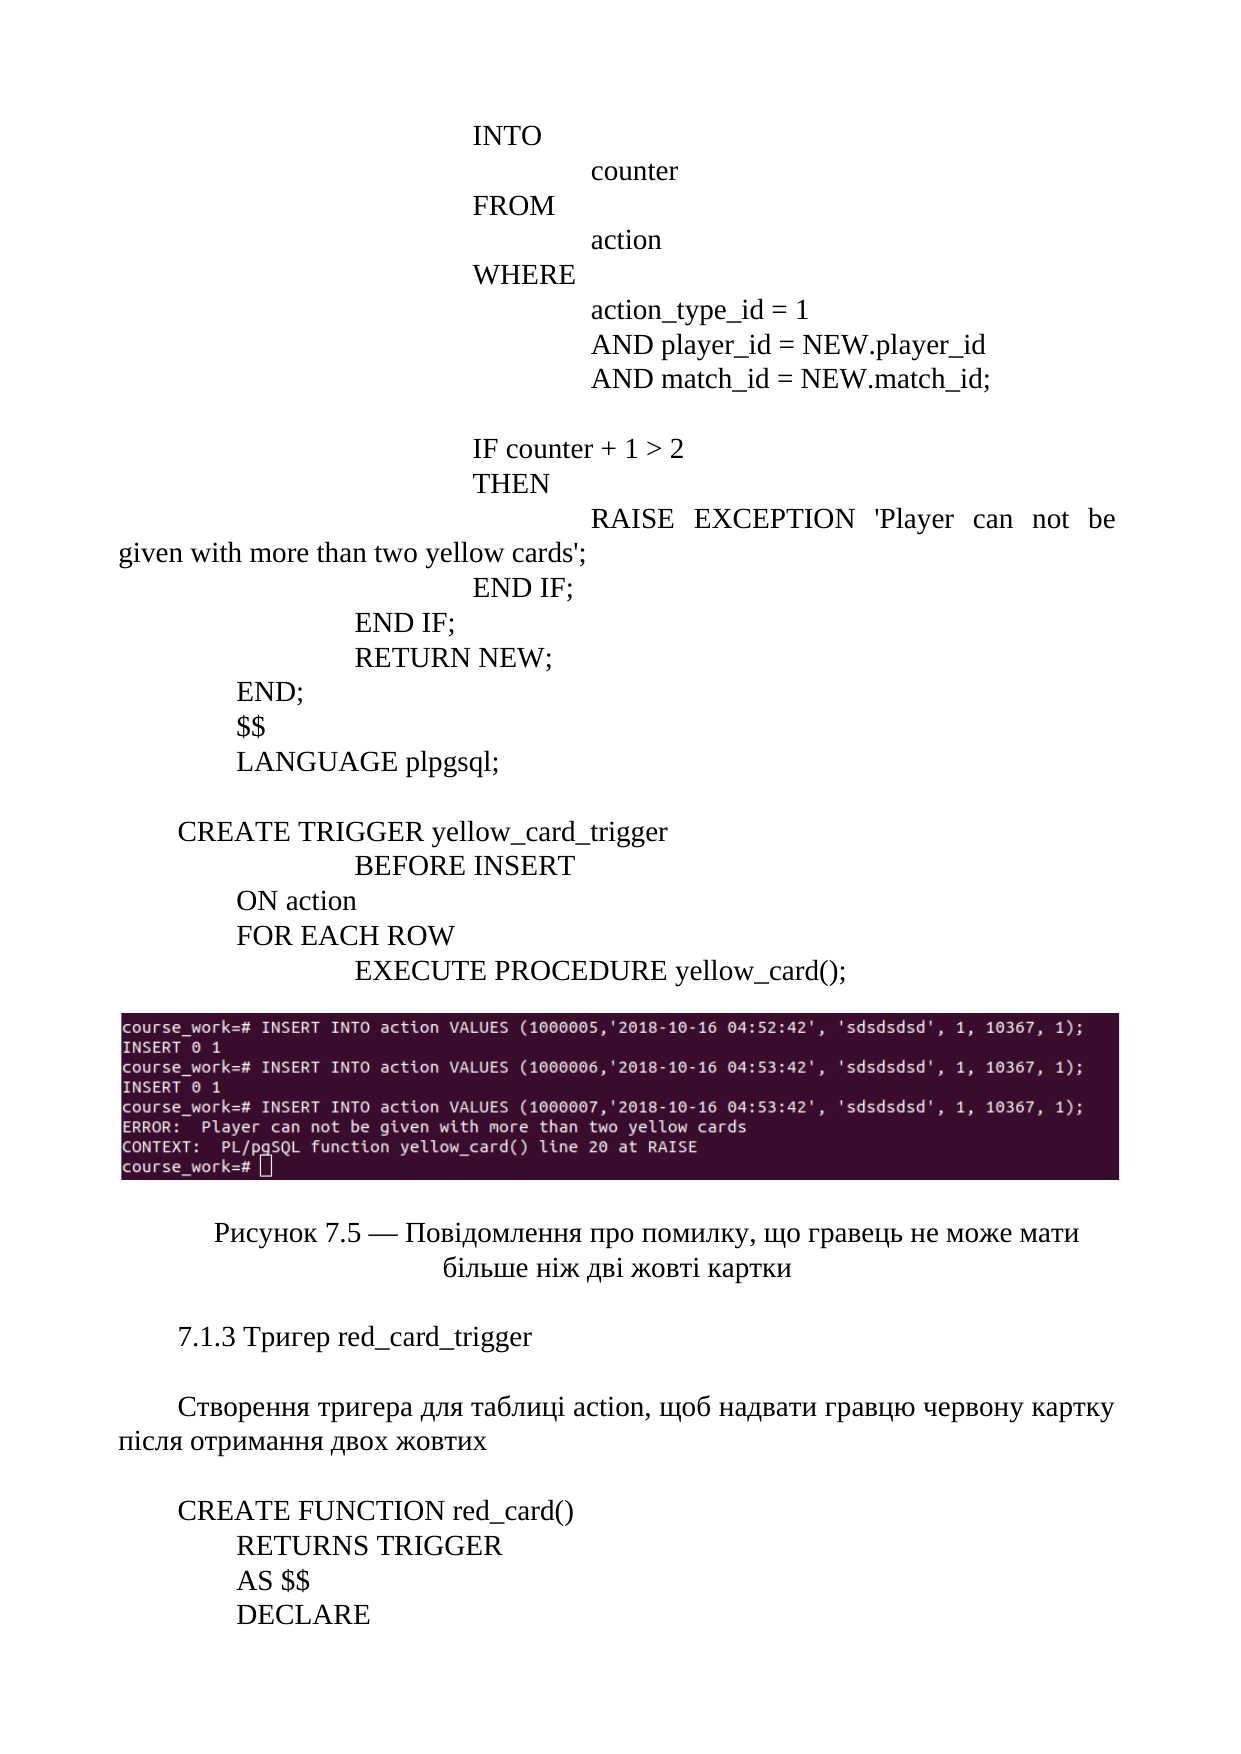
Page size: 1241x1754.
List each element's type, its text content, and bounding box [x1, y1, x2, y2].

text $$ [118, 709, 1116, 743]
text BEFORE INSERT [118, 848, 1116, 882]
text counter [118, 153, 1116, 186]
text WHERE [118, 257, 1116, 291]
text END IF; [118, 570, 1116, 604]
text EXECUTE PROCEDURE yellow_card(); [118, 953, 1116, 986]
text IF counter + 1 > 2 [118, 431, 1116, 465]
text AND player_id = NEW.player_id [118, 327, 1116, 360]
text 7.1.3 Тригер red_card_trigger [118, 1319, 1116, 1353]
text DECLARE [118, 1597, 1116, 1631]
text AND match_id = NEW.match_id; [118, 362, 1116, 395]
text RETURNS TRIGGER [118, 1528, 1116, 1561]
text CREATE FUNCTION red_card() [118, 1493, 1116, 1527]
text END; [118, 674, 1116, 708]
text LANGUAGE plpgsql; [118, 744, 1116, 778]
text CREATE TRIGGER yellow_card_trigger [118, 814, 1116, 847]
text FOR EACH ROW [118, 918, 1116, 952]
text INTO [118, 118, 1116, 152]
text RAISE EXCEPTION 'Player can not be given with more than two yellow cards'; [118, 501, 1116, 569]
text THEN [118, 466, 1116, 499]
text action [118, 222, 1116, 256]
text action_type_id = 1 [118, 292, 1116, 326]
text ON action [118, 883, 1116, 917]
text Створення тригера для таблиці action, щоб надвати гравцю червону картку після отримання двох жовтих [118, 1389, 1116, 1457]
picture [121, 1013, 1120, 1180]
text END IF; [118, 605, 1116, 638]
text Рисунок 7.5 — Повідомлення про помилку, що гравець не може мати більше ніж дві жовті картки [118, 1215, 1116, 1283]
text RETURN NEW; [118, 640, 1116, 673]
text AS $$ [118, 1563, 1116, 1596]
text FROM [118, 188, 1116, 221]
